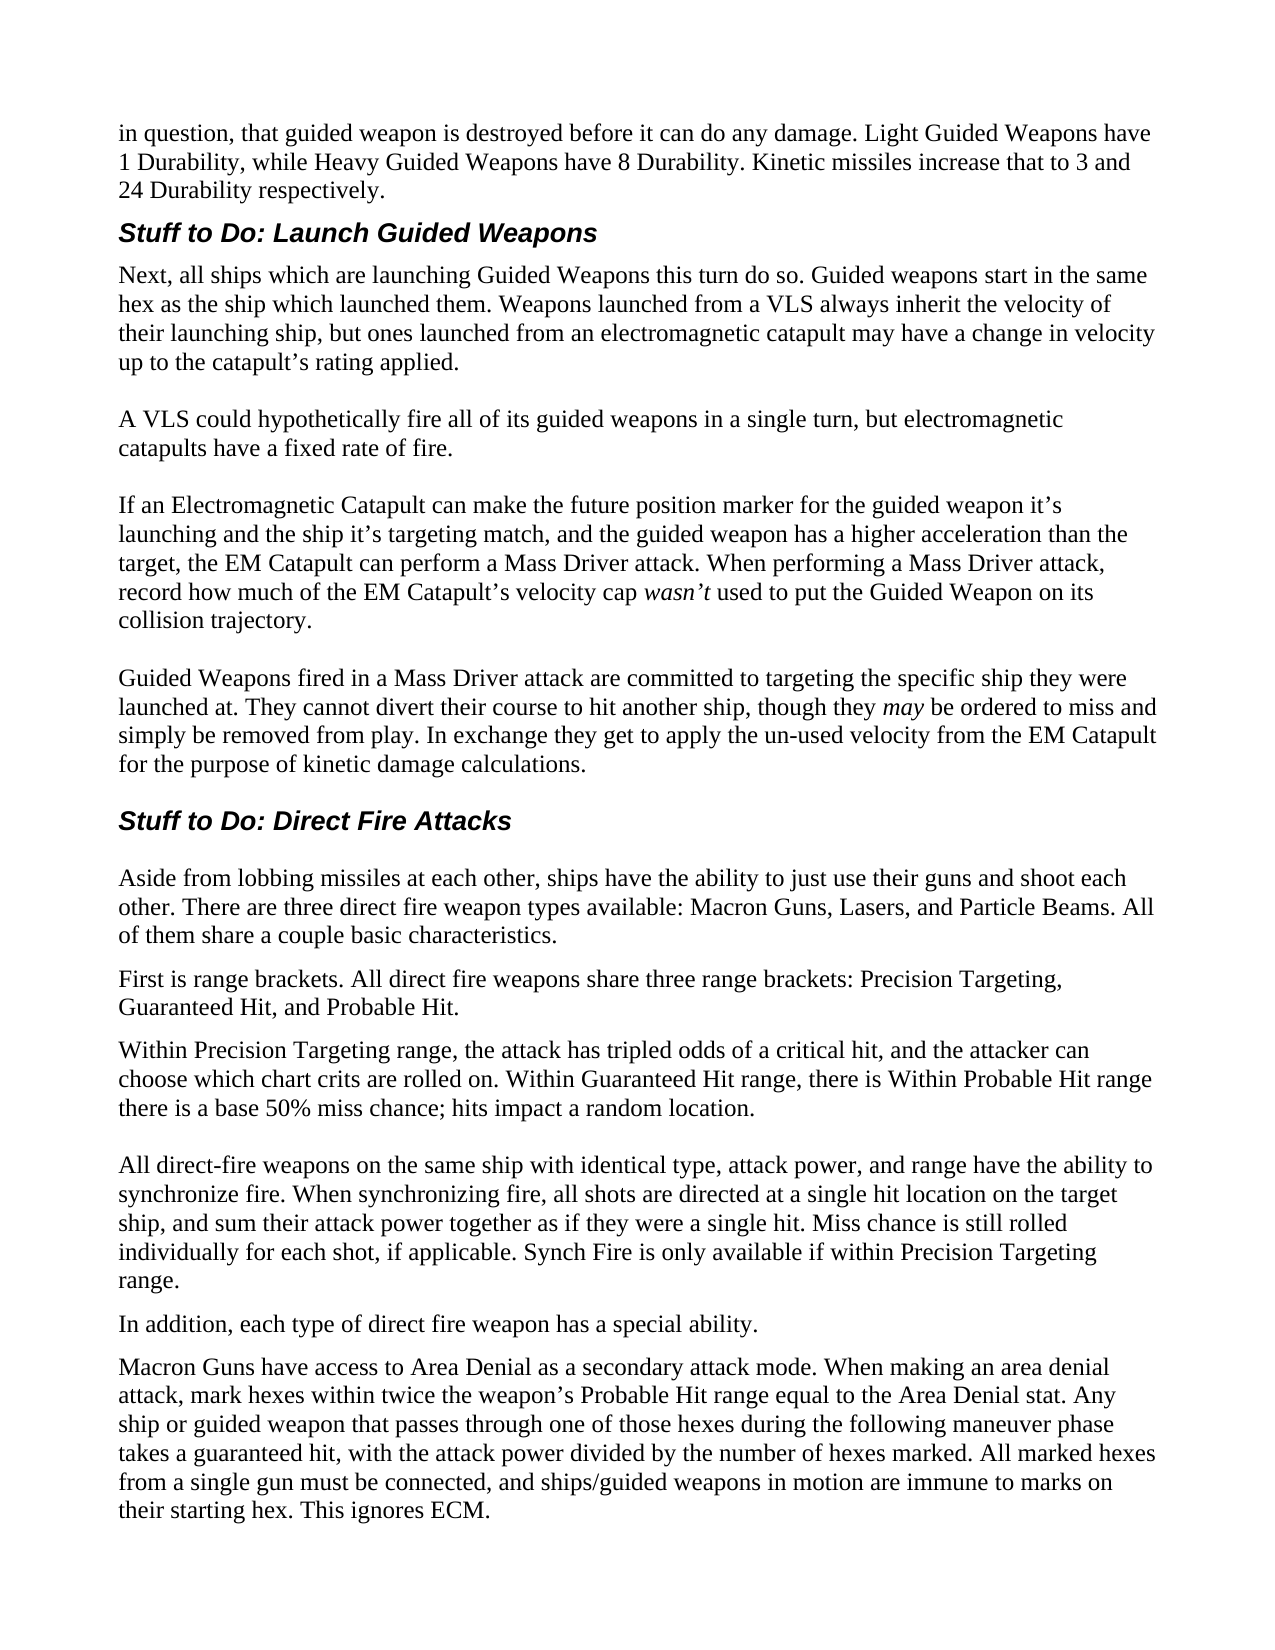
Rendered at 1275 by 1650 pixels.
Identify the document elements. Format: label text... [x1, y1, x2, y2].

text Macron Guns have access to Area Denial as a secondary attack mode. When making an area denial attack, mark hexes within twice the weapon’s Probable Hit range equal to the Area Denial stat. Any ship or guided weapon that passes through one of those hexes during the following maneuver phase takes a guaranteed hit, with the attack power divided by the number of hexes marked. All marked hexes from a single gun must be connected, and ships/guided weapons in motion are immune to marks on their starting hex. This ignores ECM. [118, 1352, 1157, 1524]
subtitle Stuff to Do: Direct Fire Attacks [118, 805, 1157, 836]
text Next, all ships which are launching Guided Weapons this turn do so. Guided weapons start in the same hex as the ship which launched them. Weapons launched from a VLS always inherit the velocity of their launching ship, but ones launched from an electromagnetic catapult may have a change in velocity up to the catapult’s rating applied. [118, 261, 1157, 376]
text in question, that guided weapon is destroyed before it can do any damage. Light Guided Weapons have 1 Durability, while Heavy Guided Weapons have 8 Durability. Kinetic missiles increase that to 3 and 24 Durability respectively. [118, 118, 1157, 204]
text In addition, each type of direct fire weapon has a special ability. [118, 1309, 1157, 1337]
text Within Precision Targeting range, the attack has tripled odds of a critical hit, and the attacker can choose which chart crits are rolled on. Within Guaranteed Hit range, there is Within Probable Hit range there is a base 50% miss chance; hits impact a random location. [118, 1036, 1157, 1122]
text All direct-fire weapons on the same ship with identical type, attack power, and range have the ability to synchronize fire. When synchronizing fire, all shots are directed at a single hit location on the target ship, and sum their attack power together as if they were a single hit. Miss chance is still rolled individually for each shot, if applicable. Synch Fire is only available if within Precision Targeting range. [118, 1151, 1157, 1294]
text Guided Weapons fired in a Mass Driver attack are committed to targeting the specific ship they were launched at. They cannot divert their course to hit another ship, though they may be ordered to miss and simply be removed from play. In exchange they get to apply the un-used velocity from the EM Catapult for the purpose of kinetic damage calculations. [118, 663, 1157, 778]
text Aside from lobbing missiles at each other, ships have the ability to just use their guns and shoot each other. There are three direct fire weapon types available: Macron Guns, Lasers, and Particle Beams. All of them share a couple basic characteristics. [118, 863, 1157, 949]
text A VLS could hypothetically fire all of its guided weapons in a single turn, but electromagnetic catapults have a fixed rate of fire. [118, 404, 1157, 462]
subtitle Stuff to Do: Launch Guided Weapons [118, 217, 1157, 248]
text If an Electromagnetic Catapult can make the future position marker for the guided weapon it’s launching and the ship it’s targeting match, and the guided weapon has a higher acceleration than the target, the EM Catapult can perform a Mass Driver attack. When performing a Mass Driver attack, record how much of the EM Catapult’s velocity cap wasn’t used to put the Guided Weapon on its collision trajectory. [118, 491, 1157, 634]
text First is range brackets. All direct fire weapons share three range brackets: Precision Targeting, Guaranteed Hit, and Probable Hit. [118, 964, 1157, 1021]
